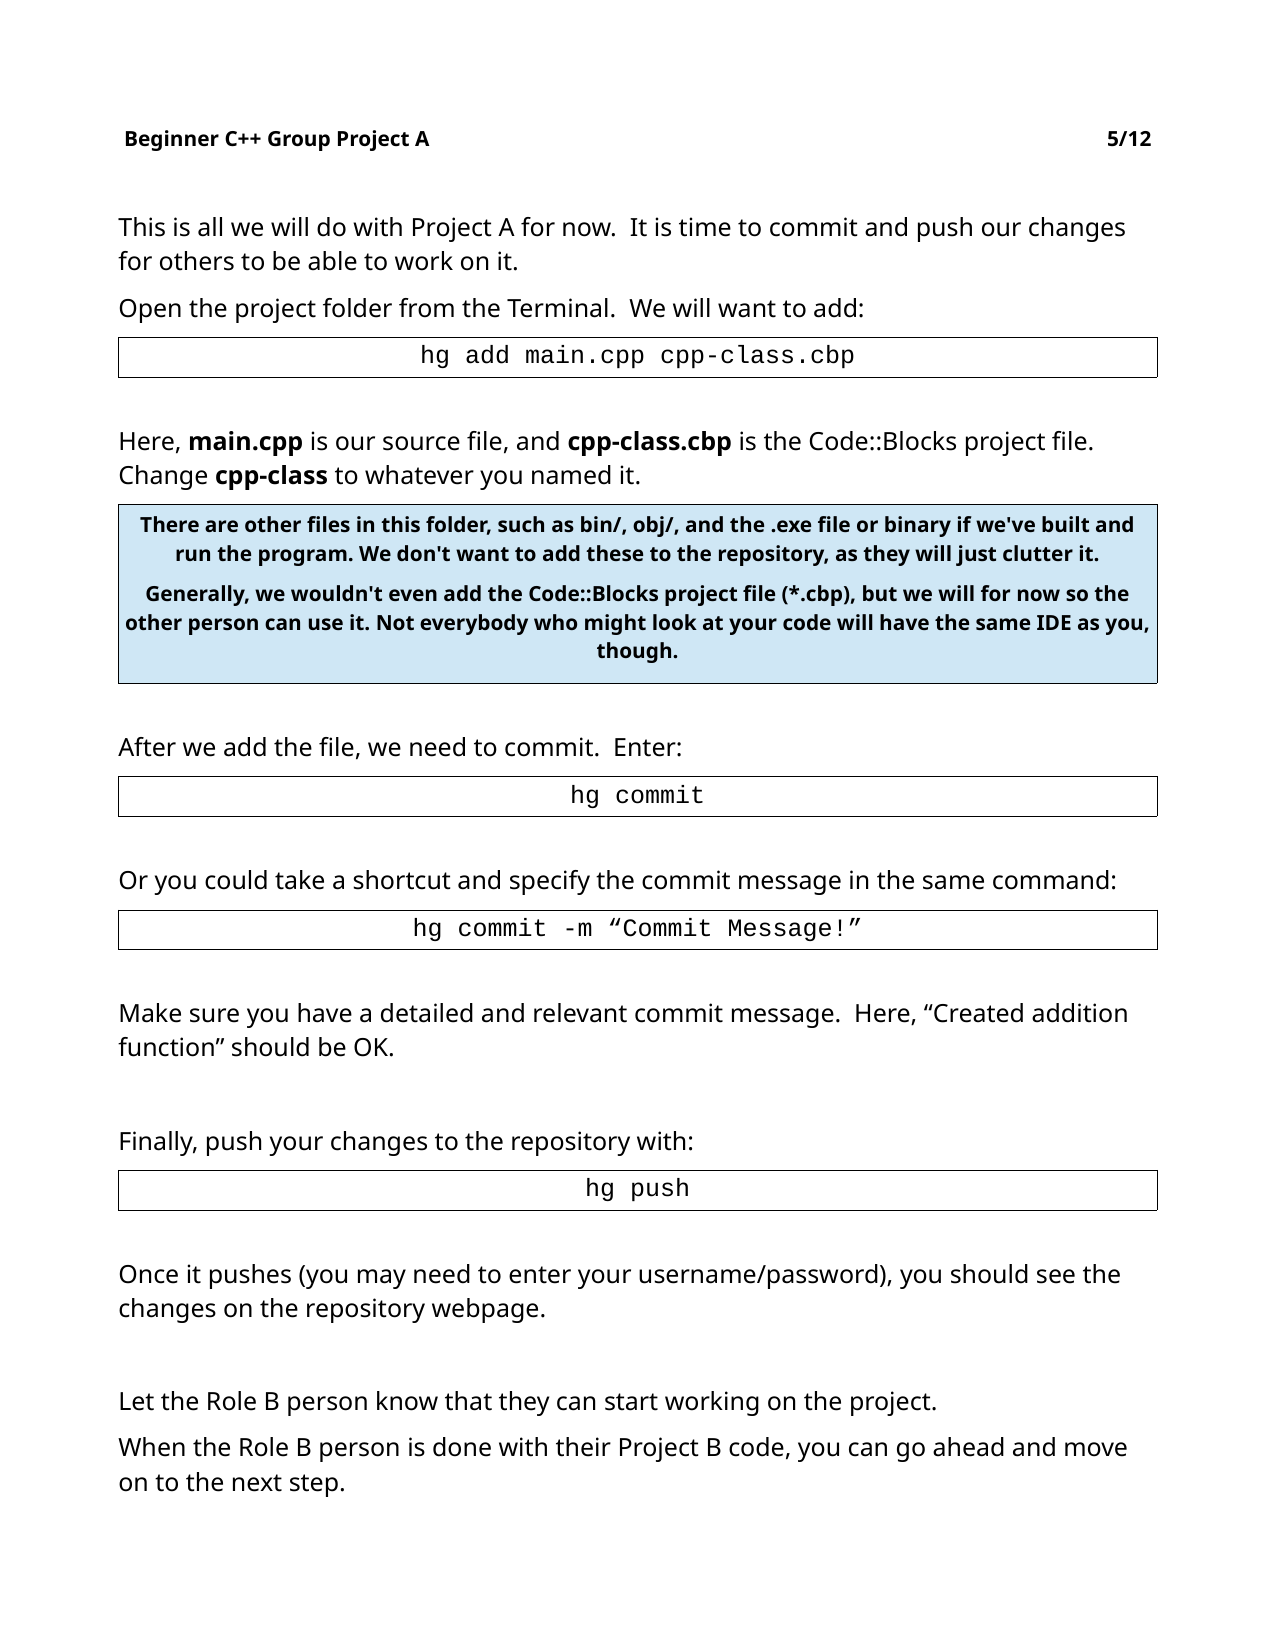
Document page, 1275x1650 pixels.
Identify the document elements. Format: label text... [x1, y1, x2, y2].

table_header hg commit [119, 777, 1157, 816]
text Or you could take a shortcut and specify the commit message in the same command: [118, 863, 1157, 897]
text Make sure you have a detailed and relevant commit message. Here, “Created addition function” should be OK. [118, 996, 1157, 1064]
table_header There are other files in this folder, such as bin/, obj/, and the .exe file or binary if we've built and run the program. We don't want to add these to the repository, as they will just clutter it. Generally, we wouldn't even add the Code::Blocks project file (*.cbp), but we will for now so the other person can use it. Not everybody who might look at your code will have the same IDE as you, though. [119, 505, 1157, 683]
text Here, main.cpp is our source file, and cpp-class.cbp is the Code::Blocks project file. Change cpp-class to whatever you named it. [118, 424, 1157, 492]
table_header hg commit -m “Commit Message!” [119, 911, 1157, 949]
table_header hg push [119, 1171, 1157, 1210]
table_header hg add main.cpp cpp-class.cbp [119, 338, 1157, 377]
text Let the Role B person know that they can start working on the project. [118, 1383, 1157, 1418]
text After we add the file, we need to commit. Enter: [118, 730, 1157, 764]
text Finally, push your changes to the repository with: [118, 1123, 1157, 1157]
text Open the project folder from the Terminal. We will want to add: [118, 291, 1157, 325]
text When the Role B person is done with their Project B code, you can go ahead and move on to the next step. [118, 1430, 1157, 1498]
text Once it pushes (you may need to enter your username/password), you should see the changes on the repository webpage. [118, 1256, 1157, 1324]
text This is all we will do with Project A for now. It is time to commit and push our changes for others to be able to work on it. [118, 210, 1157, 278]
